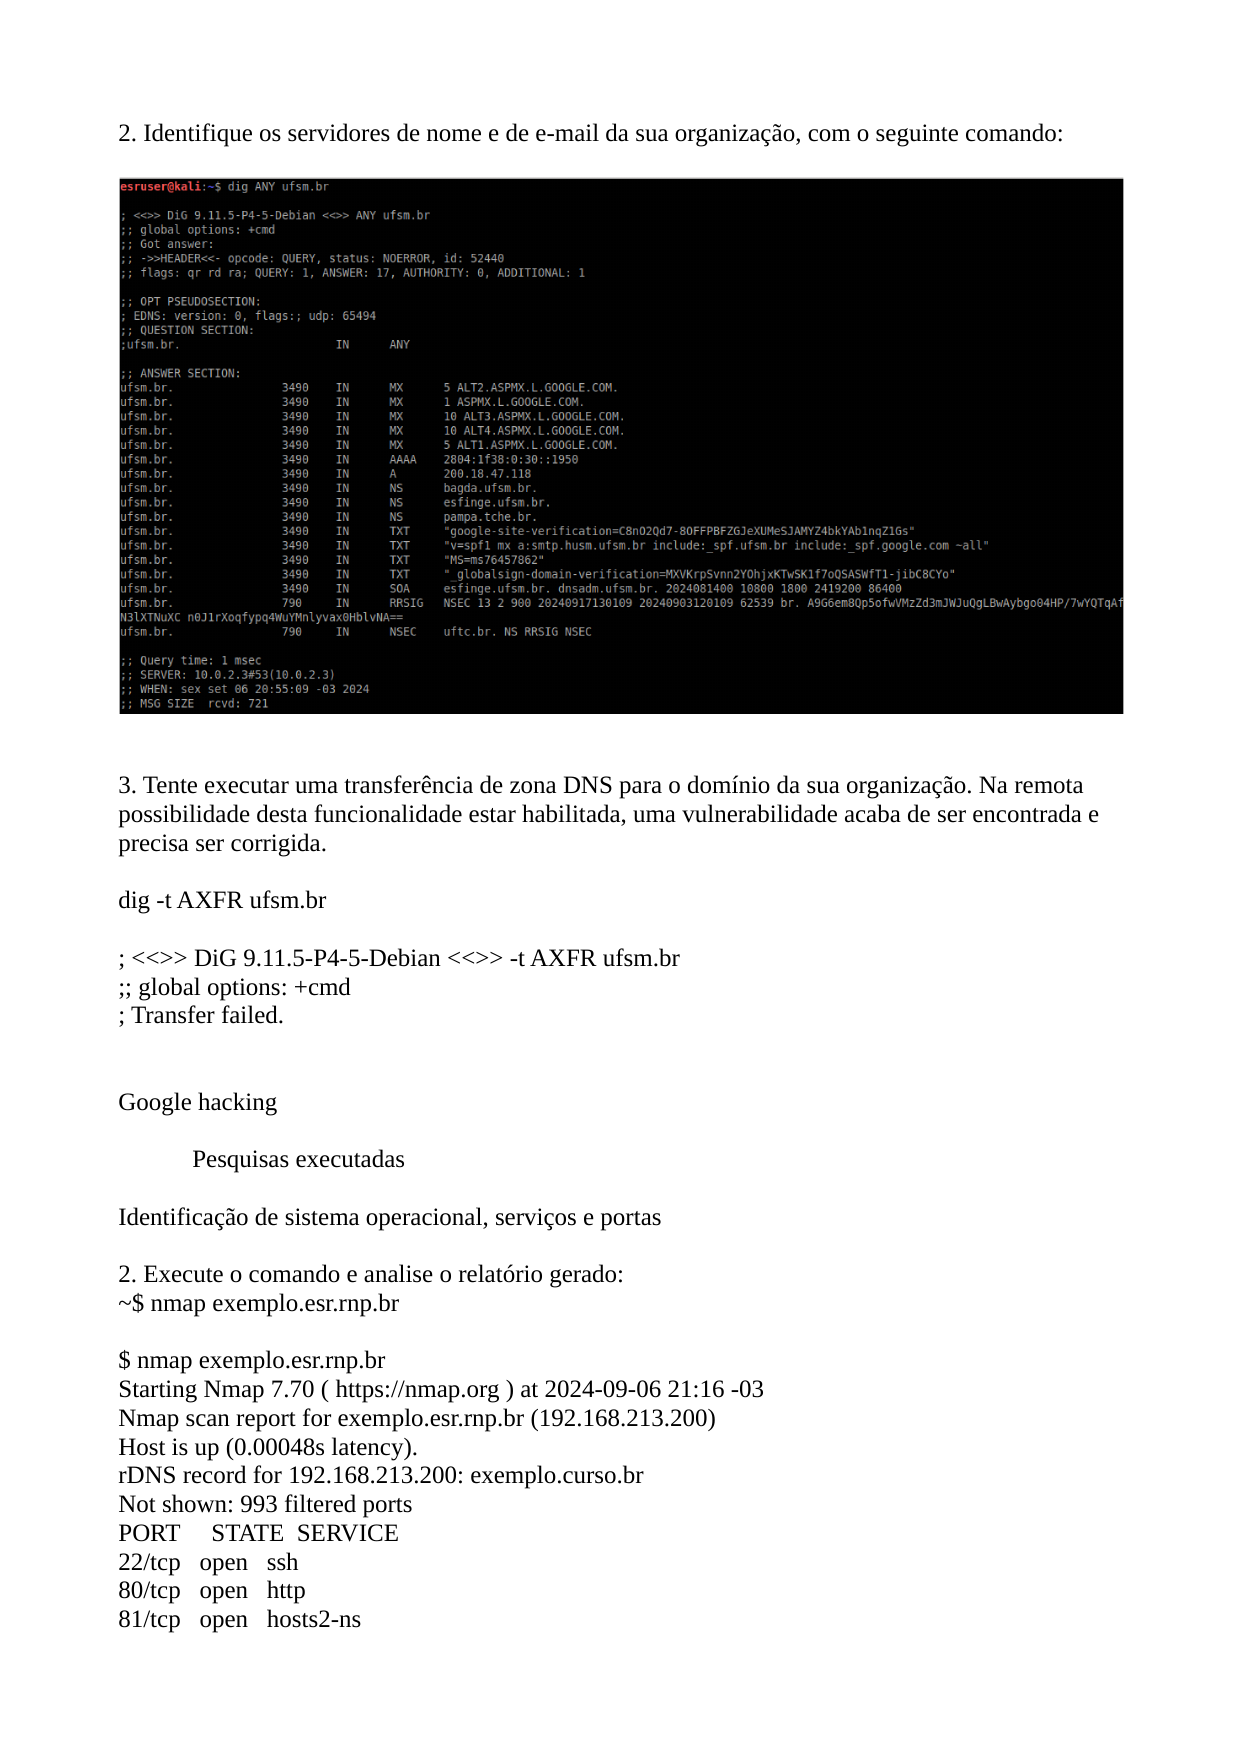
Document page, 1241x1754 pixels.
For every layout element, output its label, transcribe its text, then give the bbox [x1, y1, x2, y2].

text 3. Tente executar uma transferência de zona DNS para o domínio da sua organização. Na remota possibilidade desta funcionalidade estar habilitada, uma vulnerabilidade acaba de ser encontrada e precisa ser corrigida. [118, 771, 1122, 857]
text rDNS record for 192.168.213.200: exemplo.curso.br [118, 1461, 1122, 1489]
text PORT STATE SERVICE [118, 1518, 1122, 1547]
text ; Transfer failed. [118, 1001, 1122, 1029]
text 2. Identifique os servidores de nome e de e-mail da sua organização, com o seguinte comando: [118, 118, 1122, 147]
text 2. Execute o comando e analise o relatório gerado: [118, 1259, 1122, 1288]
text Nmap scan report for exemplo.esr.rnp.br (192.168.213.200) [118, 1403, 1122, 1432]
text $ nmap exemplo.esr.rnp.br [118, 1346, 1122, 1374]
text Starting Nmap 7.70 ( https://nmap.org ) at 2024-09-06 21:16 -03 [118, 1374, 1122, 1403]
text ; <<>> DiG 9.11.5-P4-5-Debian <<>> -t AXFR ufsm.br [118, 943, 1122, 972]
text Not shown: 993 filtered ports [118, 1489, 1122, 1518]
text dig -t AXFR ufsm.br [118, 886, 1122, 914]
text 80/tcp open http [118, 1576, 1122, 1604]
text Identificação de sistema operacional, serviços e portas [118, 1202, 1122, 1231]
text 22/tcp open ssh [118, 1547, 1122, 1576]
text Pesquisas executadas [118, 1144, 1122, 1173]
text ~$ nmap exemplo.esr.rnp.br [118, 1288, 1122, 1317]
text 81/tcp open hosts2-ns [118, 1604, 1122, 1633]
text Google hacking [118, 1087, 1122, 1116]
picture [119, 177, 1124, 714]
text Host is up (0.00048s latency). [118, 1432, 1122, 1461]
text ;; global options: +cmd [118, 972, 1122, 1001]
